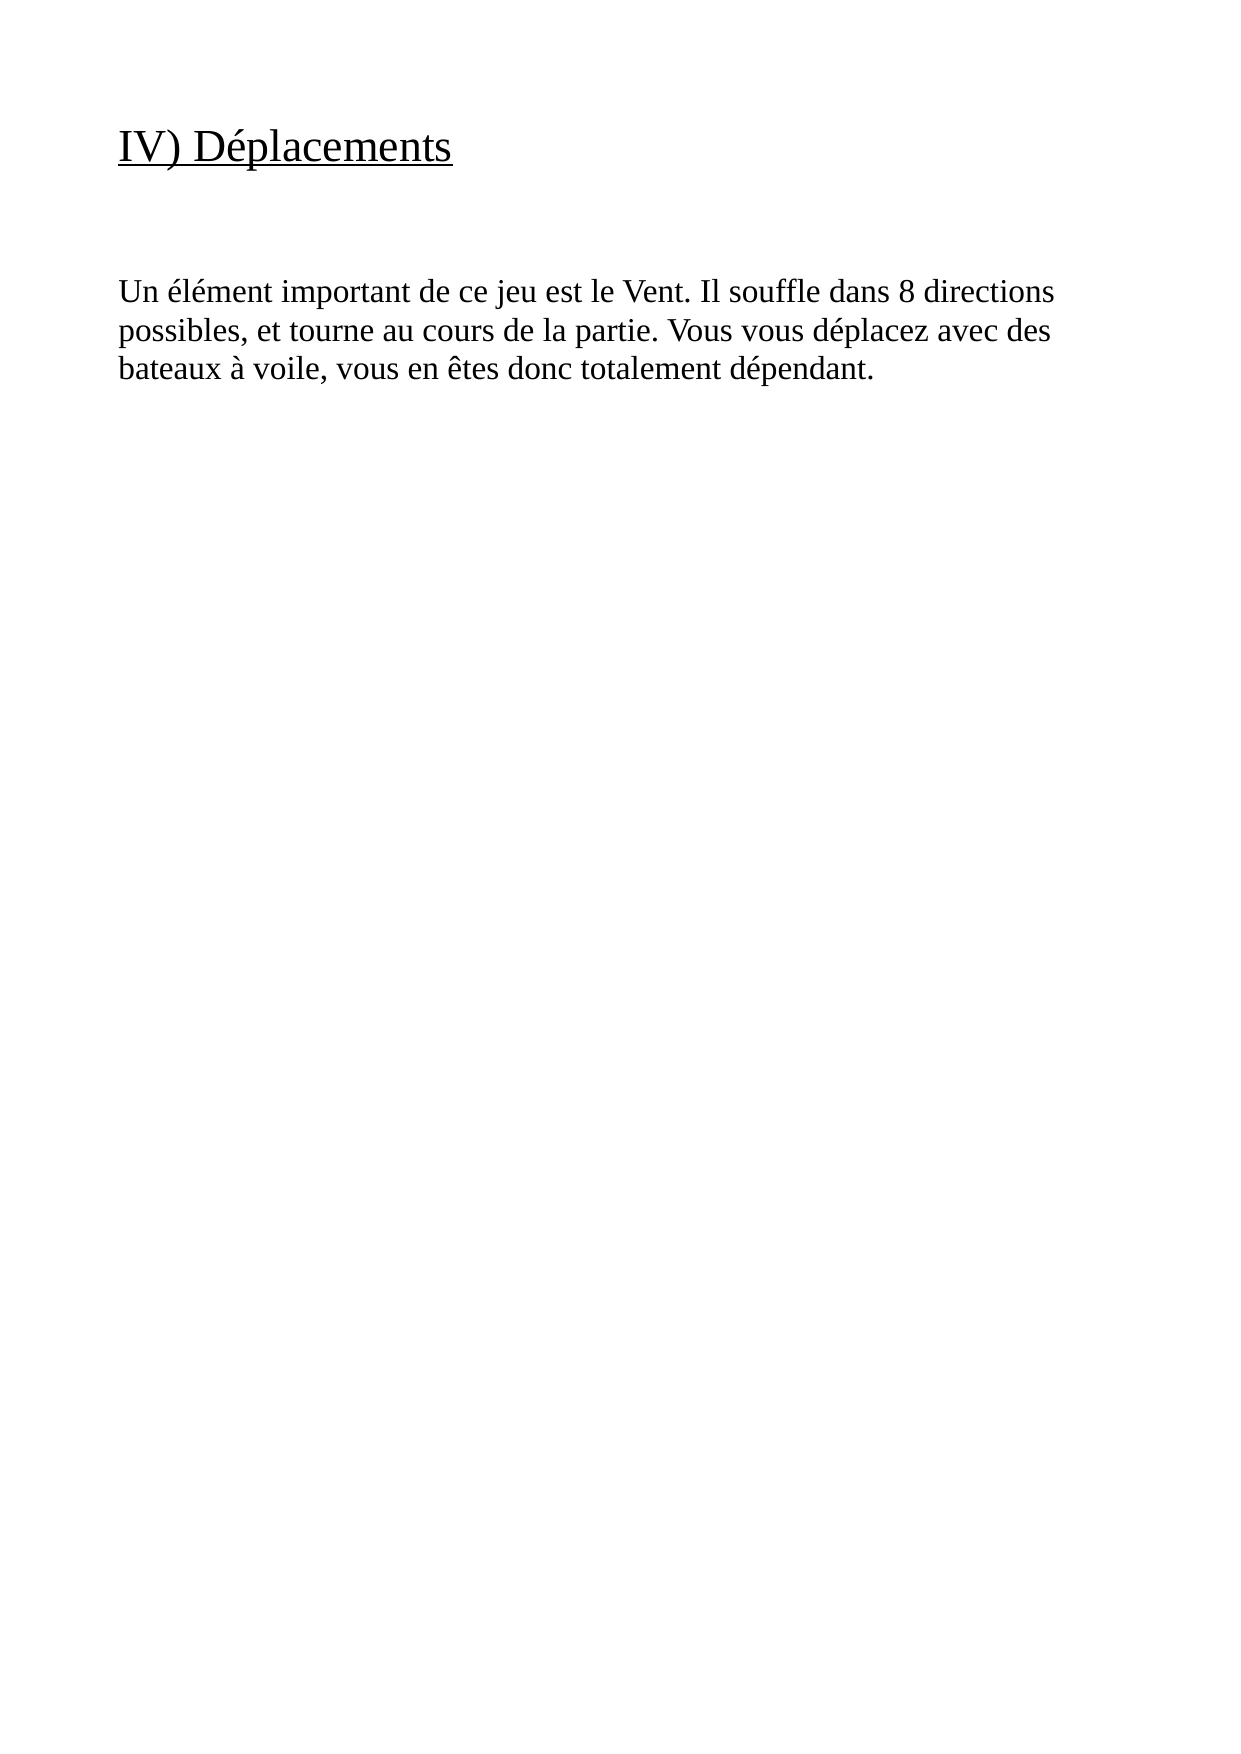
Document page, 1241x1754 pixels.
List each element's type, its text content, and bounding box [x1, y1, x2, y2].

text Un élément important de ce jeu est le Vent. Il souffle dans 8 directions possibles, et tourne au cours de la partie. Vous vous déplacez avec des bateaux à voile, vous en êtes donc totalement dépendant. [118, 271, 1122, 386]
text IV) Déplacements [118, 118, 1122, 171]
